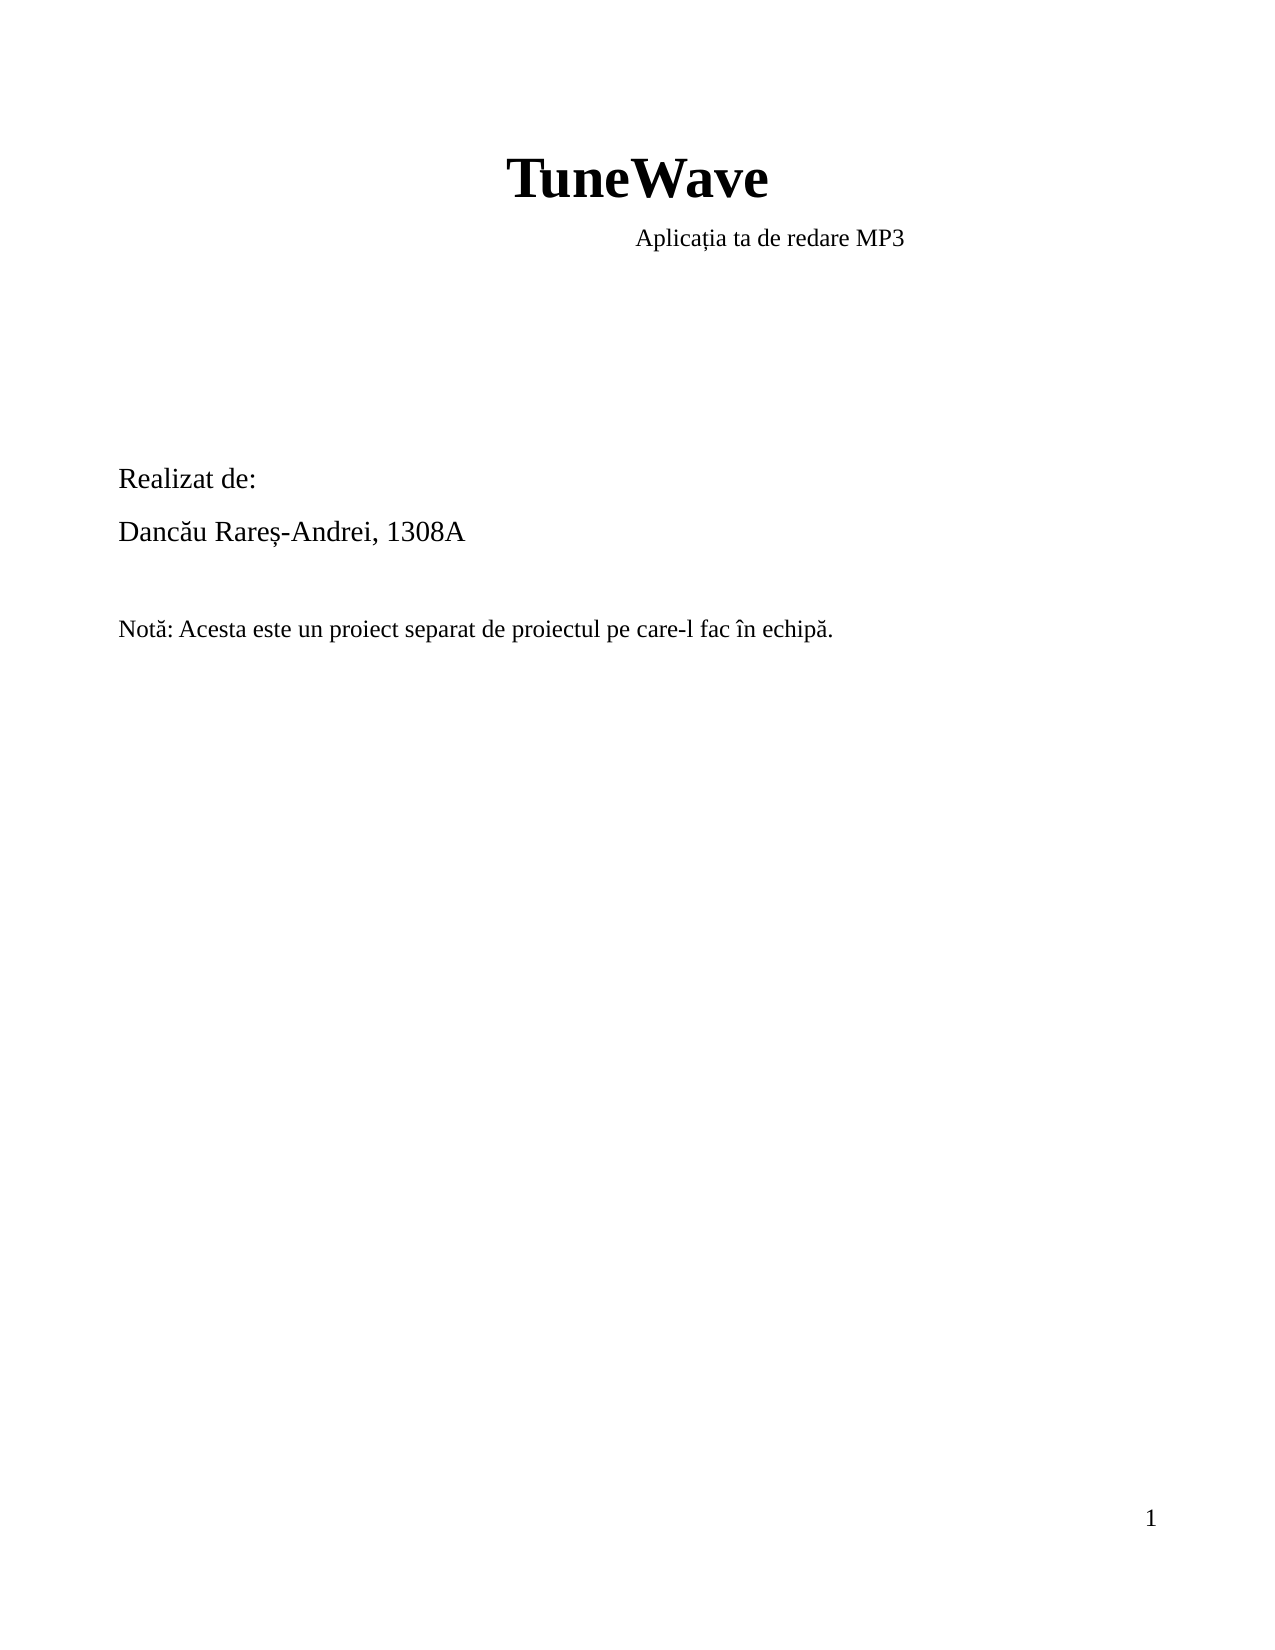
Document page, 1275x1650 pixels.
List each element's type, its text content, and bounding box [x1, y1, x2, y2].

text Realizat de: [118, 461, 1157, 494]
text Aplicația ta de redare MP3 [118, 223, 1157, 251]
title TuneWave [118, 143, 1157, 210]
text Dancău Rareș-Andrei, 1308A [118, 514, 1157, 547]
text Notă: Acesta este un proiect separat de proiectul pe care-l fac în echipă. [118, 614, 1157, 643]
